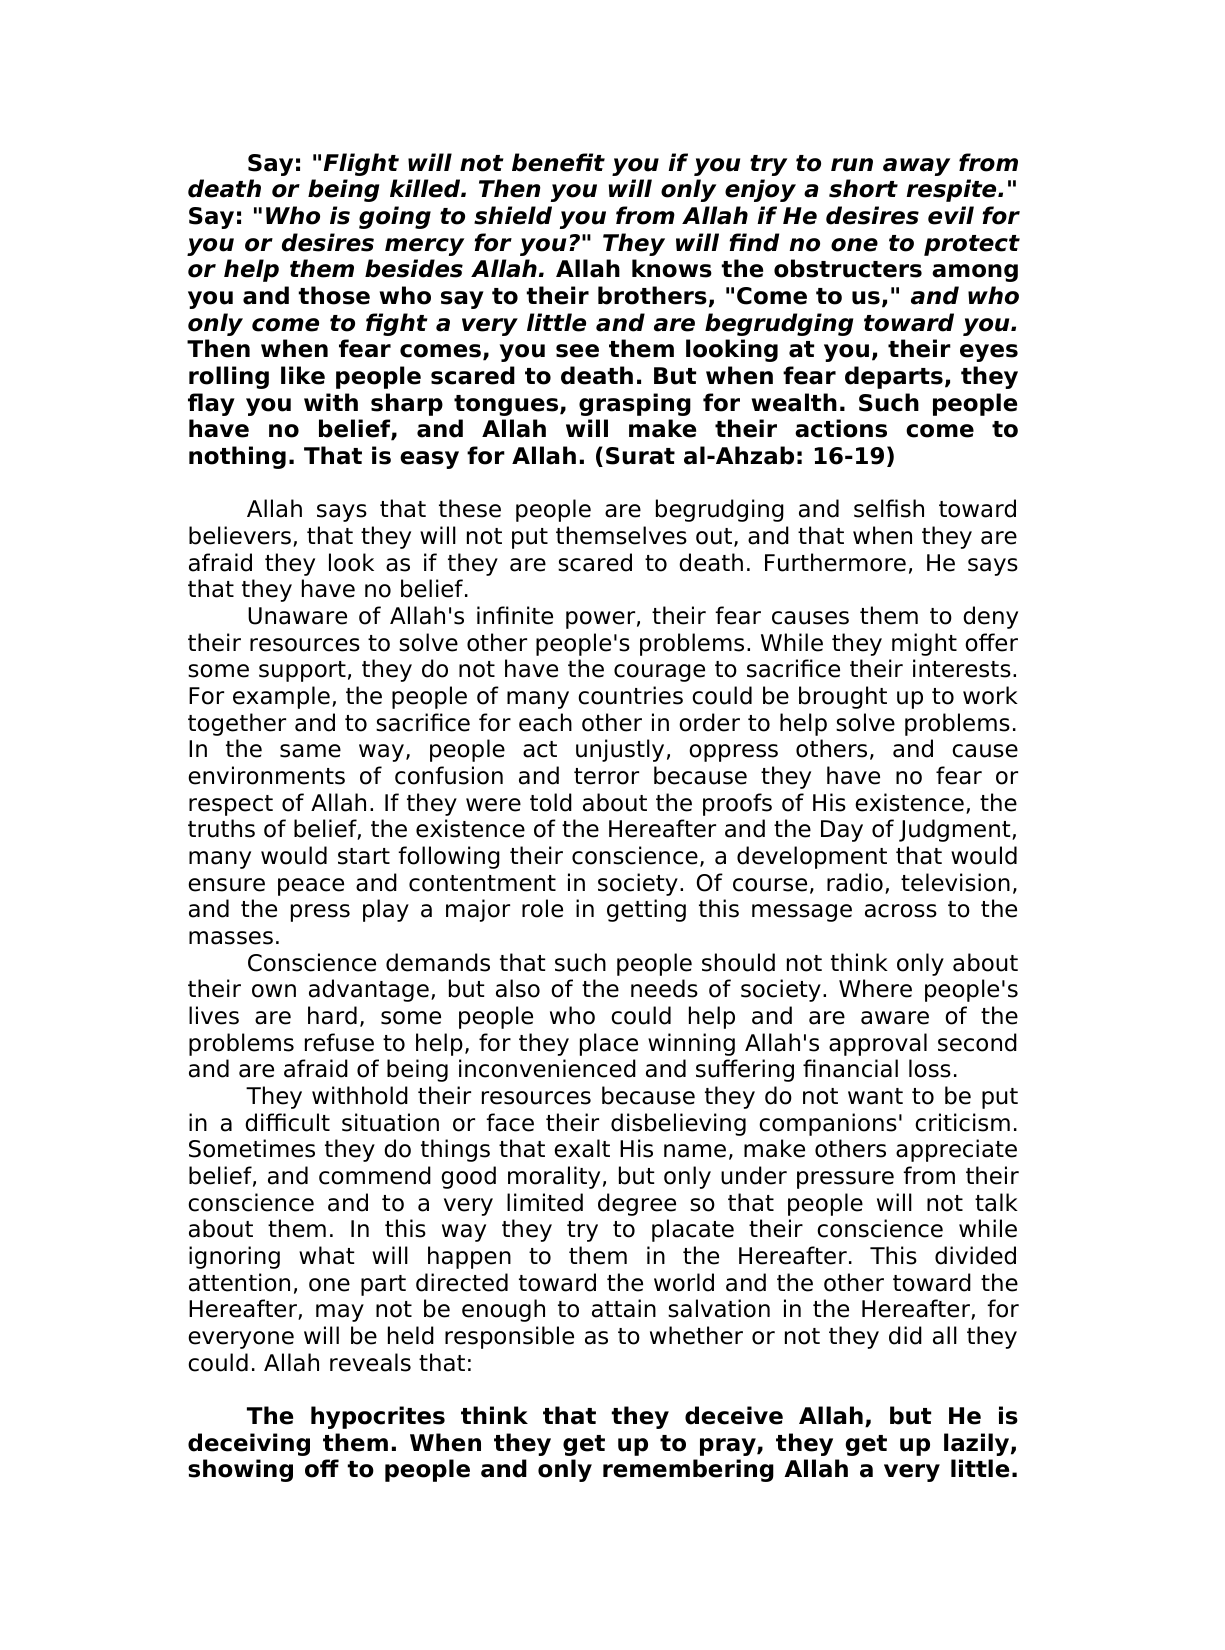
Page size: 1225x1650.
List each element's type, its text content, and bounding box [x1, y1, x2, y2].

text They withhold their resources because they do not want to be put in a difficult situation or face their disbelieving companions' criticism. Sometimes they do things that exalt His name, make others appreciate belief, and commend good morality, but only under pressure from their conscience and to a very limited degree so that people will not talk about them. In this way they try to placate their conscience while ignoring what will happen to them in the Hereafter. This divided attention, one part directed toward the world and the other toward the Hereafter, may not be enough to attain salvation in the Hereafter, for everyone will be held responsible as to whether or not they did all they could. Allah reveals that: [187, 1083, 1020, 1377]
text The hypocrites think that they deceive Allah, but He is deceiving them. When they get up to pray, they get up lazily, showing off to people and only remembering Allah a very little. [187, 1403, 1020, 1483]
text Say: "Flight will not benefit you if you try to run away from death or being killed. Then you will only enjoy a short respite." Say: "Who is going to shield you from Allah if He desires evil for you or desires mercy for you?" They will find no one to protect or help them besides Allah. Allah knows the obstructers among you and those who say to their brothers, "Come to us," and who only come to fight a very little and are begrudging toward you. Then when fear comes, you see them looking at you, their eyes rolling like people scared to death. But when fear departs, they flay you with sharp tongues, grasping for wealth. Such people have no belief, and Allah will make their actions come to nothing. That is easy for Allah. (Surat al-Ahzab: 16-19) [187, 150, 1020, 470]
text Allah says that these people are begrudging and selfish toward believers, that they will not put themselves out, and that when they are afraid they look as if they are scared to death. Furthermore, He says that they have no belief. [187, 497, 1020, 603]
text Conscience demands that such people should not think only about their own advantage, but also of the needs of society. Where people's lives are hard, some people who could help and are aware of the problems refuse to help, for they place winning Allah's approval second and are afraid of being inconvenienced and suffering financial loss. [187, 950, 1020, 1083]
text Unaware of Allah's infinite power, their fear causes them to deny their resources to solve other people's problems. While they might offer some support, they do not have the courage to sacrifice their interests. For example, the people of many countries could be brought up to work together and to sacrifice for each other in order to help solve problems. In the same way, people act unjustly, oppress others, and cause environments of confusion and terror because they have no fear or respect of Allah. If they were told about the proofs of His existence, the truths of belief, the existence of the Hereafter and the Day of Judgment, many would start following their conscience, a development that would ensure peace and contentment in society. Of course, radio, television, and the press play a major role in getting this message across to the masses. [187, 603, 1020, 950]
